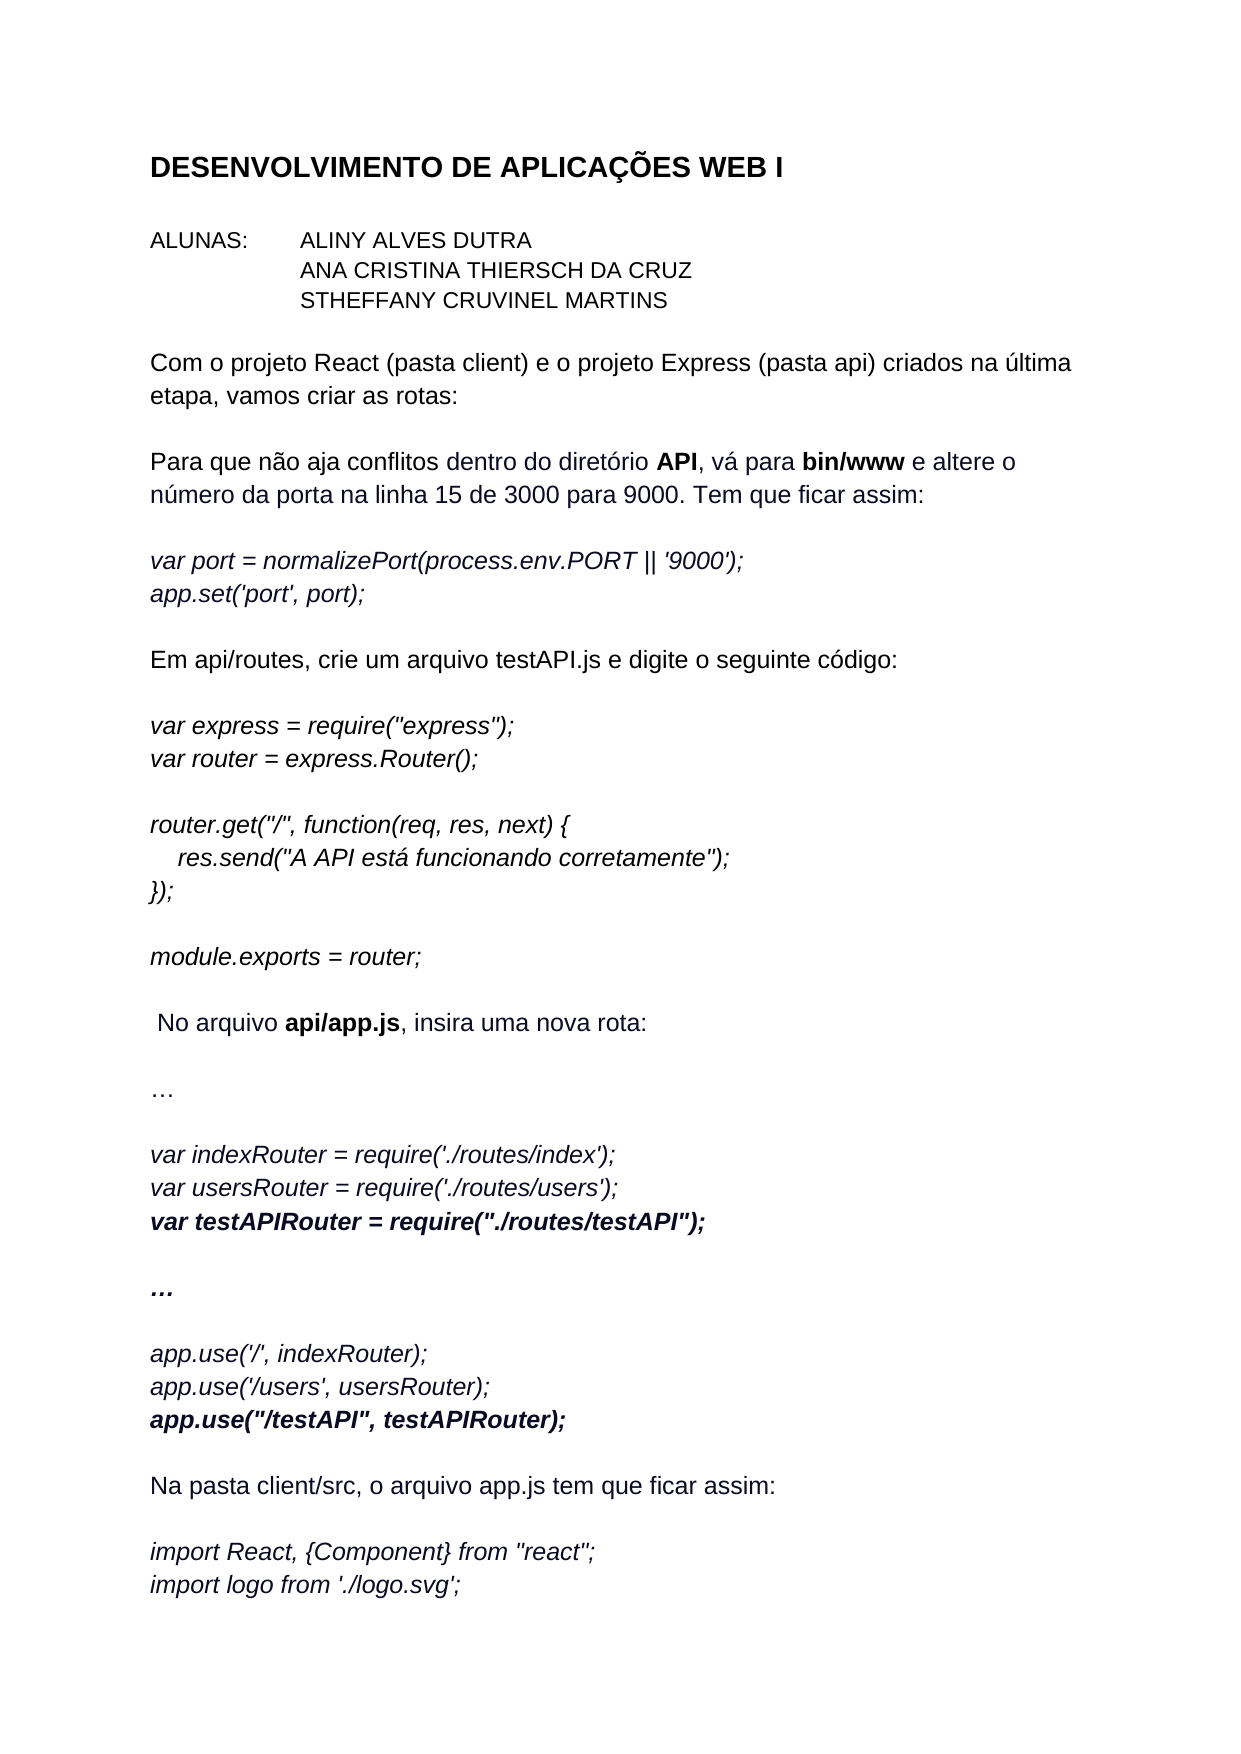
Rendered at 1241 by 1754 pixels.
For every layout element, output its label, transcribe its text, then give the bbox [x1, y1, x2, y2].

text var port = normalizePort(process.env.PORT || '9000'); [150, 546, 1090, 575]
text Em api/routes, crie um arquivo testAPI.js e digite o seguinte código: [150, 645, 1090, 674]
text Com o projeto React (pasta client) e o projeto Express (pasta api) criados na última etapa, vamos criar as rotas: [150, 348, 1090, 410]
text app.use('/users', usersRouter); [150, 1372, 1090, 1400]
text STHEFFANY CRUVINEL MARTINS [225, 287, 1090, 314]
text }); [150, 876, 1090, 905]
text Na pasta client/src, o arquivo app.js tem que ficar assim: [150, 1471, 1090, 1499]
text app.use('/', indexRouter); [150, 1338, 1090, 1367]
text ALUNAS: ALINY ALVES DUTRA [150, 227, 1090, 253]
text var testAPIRouter = require("./routes/testAPI"); [150, 1206, 1090, 1235]
text Para que não aja conflitos dentro do diretório API, vá para bin/www e altere o número da porta na linha 15 de 3000 para 9000. Tem que ficar assim: [150, 447, 1090, 509]
text res.send("A API está funcionando corretamente"); [150, 843, 1090, 872]
text var usersRouter = require('./routes/users'); [150, 1173, 1090, 1202]
text ANA CRISTINA THIERSCH DA CRUZ [150, 257, 1090, 284]
text import React, {Component} from "react"; [150, 1537, 1090, 1565]
text … [150, 1272, 1090, 1301]
text No arquivo api/app.js, insira uma nova rota: [150, 1008, 1090, 1037]
text router.get("/", function(req, res, next) { [150, 810, 1090, 839]
text … [150, 1074, 1090, 1103]
text var router = express.Router(); [150, 744, 1090, 773]
text app.use("/testAPI", testAPIRouter); [150, 1404, 1090, 1433]
text app.set('port', port); [150, 579, 1090, 608]
text var indexRouter = require('./routes/index'); [150, 1140, 1090, 1169]
text DESENVOLVIMENTO DE APLICAÇÕES WEB I [150, 150, 1090, 183]
text var express = require("express"); [150, 711, 1090, 740]
text module.exports = router; [150, 942, 1090, 971]
text import logo from './logo.svg'; [150, 1570, 1090, 1598]
